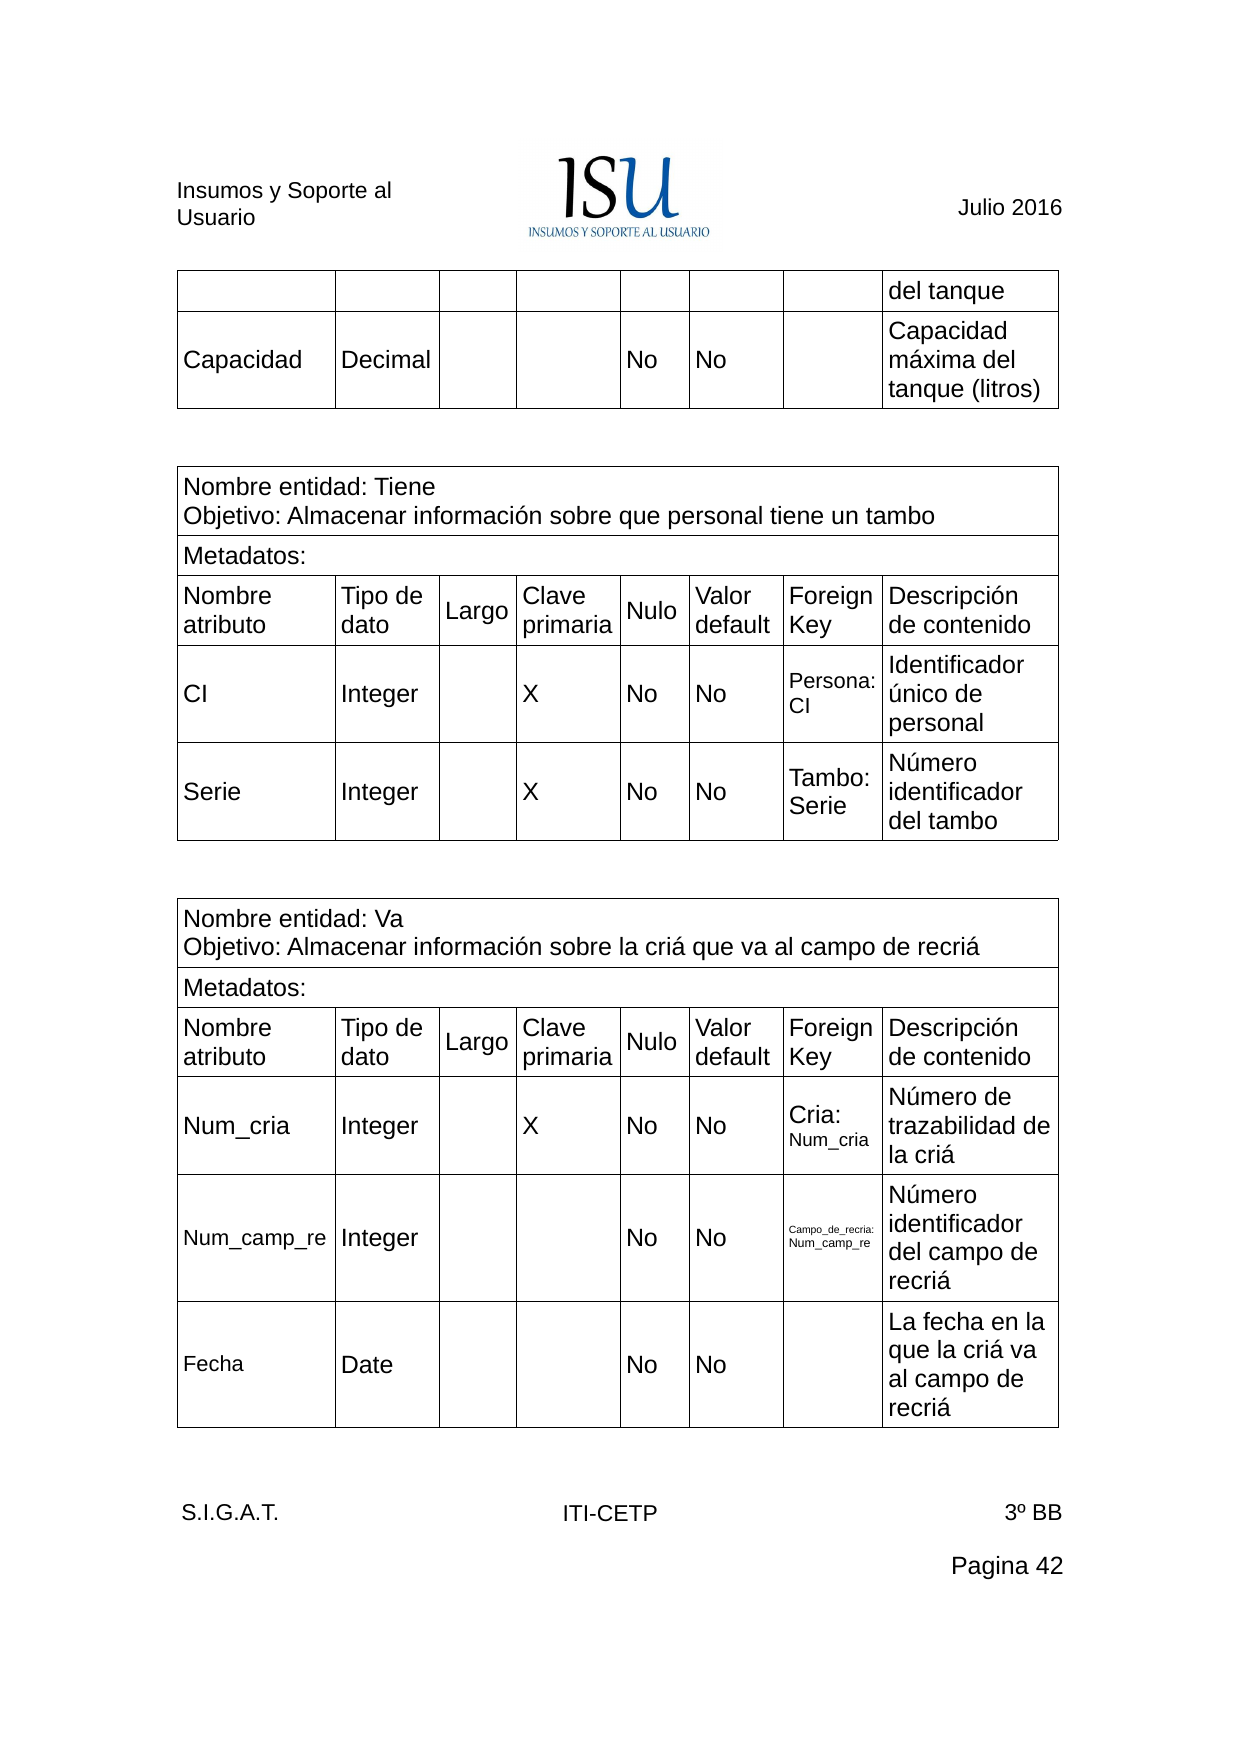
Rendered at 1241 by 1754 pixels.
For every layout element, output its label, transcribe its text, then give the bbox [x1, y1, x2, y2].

table_cell No [621, 1302, 689, 1427]
table_cell [517, 271, 620, 311]
table_cell Número de trazabilidad de la criá [883, 1077, 1058, 1174]
table_cell No [621, 312, 689, 408]
table_cell Num_camp_re [178, 1175, 335, 1301]
table_cell [784, 1302, 882, 1427]
table_cell X [517, 646, 620, 742]
table_cell Número identificador del campo de recriá [883, 1175, 1058, 1301]
table_cell X [517, 743, 620, 840]
table_cell Tipo de dato [336, 576, 439, 644]
table_cell [690, 271, 783, 311]
table_cell Foreign Key [784, 1008, 882, 1076]
table_cell Date [336, 1302, 439, 1427]
table_cell Largo [440, 1008, 516, 1076]
table_cell No [621, 1077, 689, 1174]
table_cell del tanque [883, 271, 1058, 311]
table_cell Integer [336, 1175, 439, 1301]
table_cell Nulo [621, 576, 689, 644]
table_cell Número identificador del tambo [883, 743, 1058, 840]
table_cell [784, 312, 882, 408]
table_cell [784, 271, 882, 311]
table_cell Clave primaria [517, 1008, 620, 1076]
table_cell Integer [336, 1077, 439, 1174]
table_cell Foreign Key [784, 576, 882, 644]
table_cell No [690, 646, 783, 742]
table_cell No [690, 1077, 783, 1174]
table_cell Campo_de_recria: Num_camp_re [784, 1175, 882, 1301]
table_cell Capacidad máxima del tanque (litros) [883, 312, 1058, 408]
table_cell Metadatos: [178, 968, 1058, 1007]
table_cell No [690, 743, 783, 840]
table_cell [517, 1302, 620, 1427]
table_cell [517, 1175, 620, 1301]
picture [517, 138, 723, 252]
table_cell La fecha en la que la criá va al campo de recriá [883, 1302, 1058, 1427]
table_cell Tipo de dato [336, 1008, 439, 1076]
table_cell No [690, 1175, 783, 1301]
table_cell No [621, 646, 689, 742]
table_cell Nombre atributo [178, 1008, 335, 1076]
table_cell Descripción de contenido [883, 1008, 1058, 1076]
table_header Nombre entidad: Va Objetivo: Almacenar información sobre la criá que va al campo de recriá [178, 899, 1058, 967]
table_cell Clave primaria [517, 576, 620, 644]
table_cell [178, 271, 335, 311]
table_cell No [690, 312, 783, 408]
table_cell No [690, 1302, 783, 1427]
table_cell CI [178, 646, 335, 742]
table_cell Integer [336, 646, 439, 742]
table_cell Serie [178, 743, 335, 840]
table_cell Decimal [336, 312, 439, 408]
table_cell X [517, 1077, 620, 1174]
table_cell Cria: Num_cria [784, 1077, 882, 1174]
table_cell Descripción de contenido [883, 576, 1058, 644]
table_cell Tambo: Serie [784, 743, 882, 840]
table_cell [440, 1302, 516, 1427]
table_cell Identificador único de personal [883, 646, 1058, 742]
table_cell [336, 271, 439, 311]
table_cell Persona: CI [784, 646, 882, 742]
table_cell No [621, 743, 689, 840]
table_cell [440, 271, 516, 311]
table_cell Valor default [690, 576, 783, 644]
table_cell Integer [336, 743, 439, 840]
table_cell [440, 646, 516, 742]
table_cell Valor default [690, 1008, 783, 1076]
table_cell Fecha [178, 1302, 335, 1427]
table_cell [517, 312, 620, 408]
table_cell [621, 271, 689, 311]
table_cell Nombre atributo [178, 576, 335, 644]
table_cell [440, 1077, 516, 1174]
table_cell [440, 743, 516, 840]
table_cell No [621, 1175, 689, 1301]
table_cell Num_cria [178, 1077, 335, 1174]
table_cell [440, 1175, 516, 1301]
table_cell Capacidad [178, 312, 335, 408]
table_header Nombre entidad: Tiene Objetivo: Almacenar información sobre que personal tiene un tambo [178, 467, 1058, 535]
table_cell [440, 312, 516, 408]
table_cell Nulo [621, 1008, 689, 1076]
table_cell Metadatos: [178, 536, 1058, 575]
table_cell Largo [440, 576, 516, 644]
